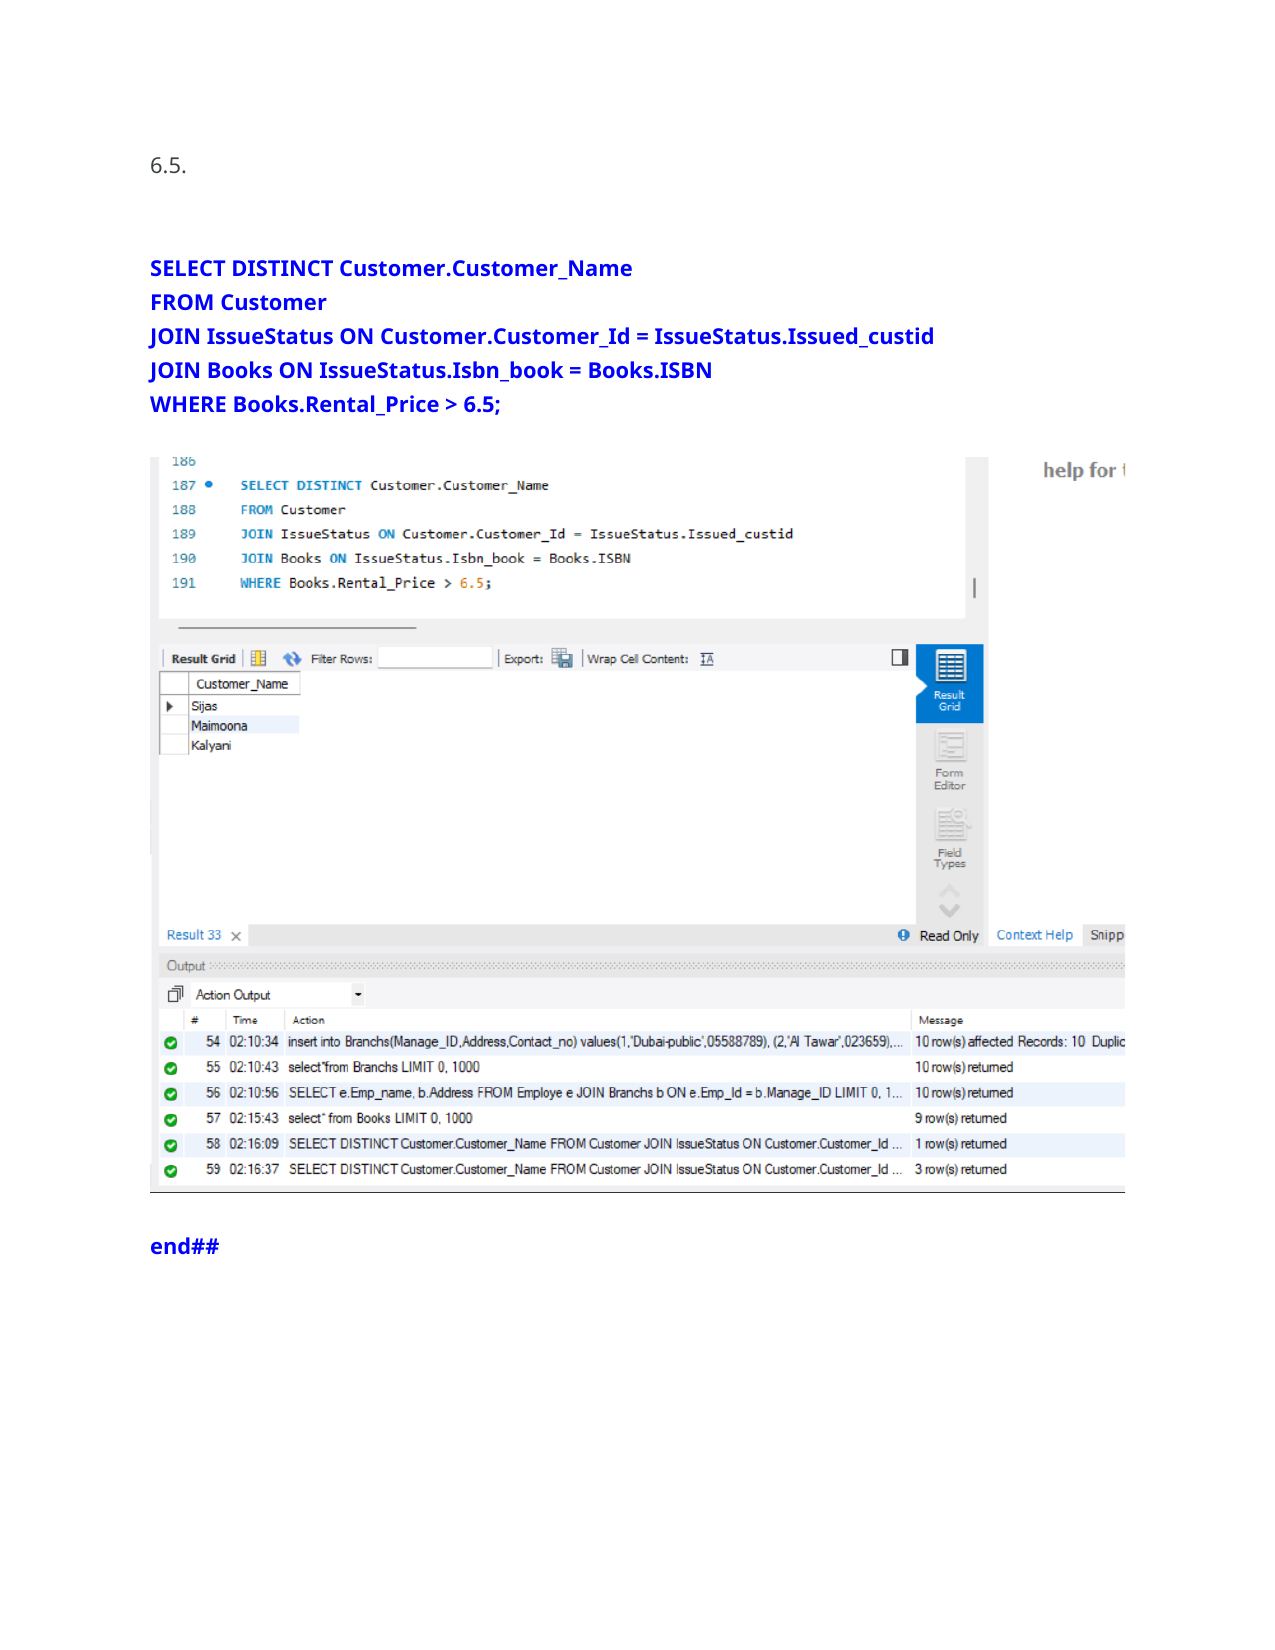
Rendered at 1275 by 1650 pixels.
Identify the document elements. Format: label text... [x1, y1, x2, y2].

text end## [150, 1231, 1125, 1261]
text SELECT DISTINCT Customer.Customer_Name [150, 252, 1125, 282]
text 6.5. [150, 150, 1125, 180]
text WHERE Books.Rental_Price > 6.5; [150, 389, 1125, 419]
text FROM Customer [150, 287, 1125, 316]
picture [150, 457, 1125, 1193]
text JOIN Books ON IssueStatus.Isbn_book = Books.ISBN [150, 355, 1125, 385]
text JOIN IssueStatus ON Customer.Customer_Id = IssueStatus.Issued_custid [150, 321, 1125, 351]
